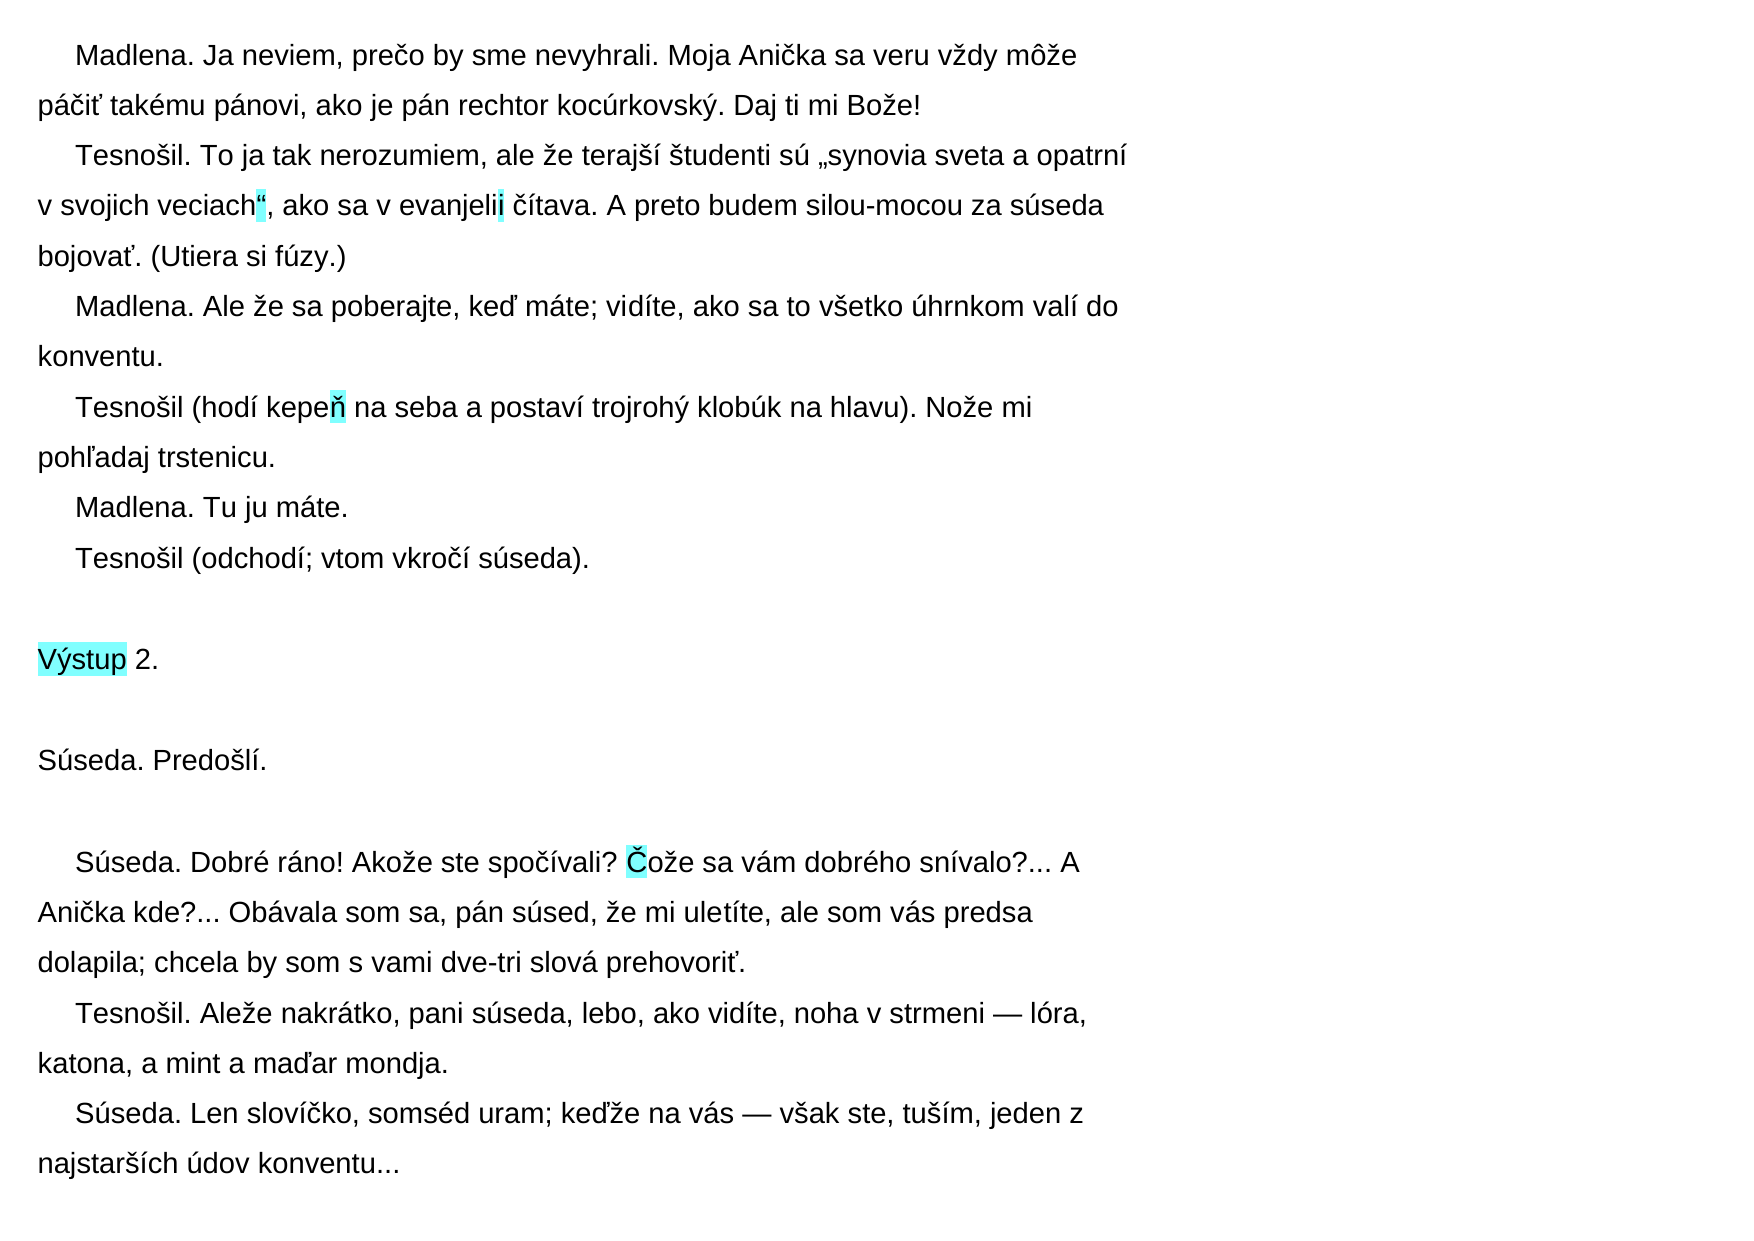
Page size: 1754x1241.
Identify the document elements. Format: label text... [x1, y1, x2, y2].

text Súseda. Dobré ráno! Akože ste spočívali? Čože sa vám dobrého snívalo?... A Anička kde?... Obávala som sa, pán súsed, že mi ule­títe, ale som vás predsa dolapila; chcela by som s vami dve-tri slová prehovoriť. [37, 845, 1130, 979]
text Súseda. Len slovíčko, somséd uram; keďže na vás — však ste, tuším, jeden z najstarších údov konventu... [37, 1096, 1130, 1180]
text Tesnošil (odchodí; vtom vkročí súseda). [37, 541, 1130, 574]
subtitle Súseda. Predošlí. [37, 743, 1130, 777]
text Madlena. Ja neviem, prečo by sme nevyhrali. Moja Anička sa veru vždy môže páčiť takému pánovi, ako je pán rechtor kocúrkovský. Daj ti mi Bože! [37, 37, 1130, 121]
text Tesnošil. To ja tak nerozumiem, ale že terajší študenti sú „synovia sveta a opatrní v svojich veciach“, ako sa v evanjelii čítava. A preto bu­dem silou-mocou za súseda bojovať. (Utiera si fúzy.) [37, 138, 1130, 272]
text Madlena. Tu ju máte. [37, 490, 1130, 524]
text Tesnošil. Aleže nakrátko, pani súseda, lebo, ako vidíte, noha v strmeni — lóra, katona, a mint a maďar mondja. [37, 996, 1130, 1079]
text Tesnošil (hodí kepeň na seba a postaví trojrohý klobúk na hlavu). Nože mi pohľadaj trstenicu. [37, 390, 1130, 473]
text Madlena. Ale že sa poberajte, keď máte; vi­díte, ako sa to všetko úhrnkom valí do konventu. [37, 289, 1130, 373]
text Výstup 2. [37, 642, 1130, 676]
